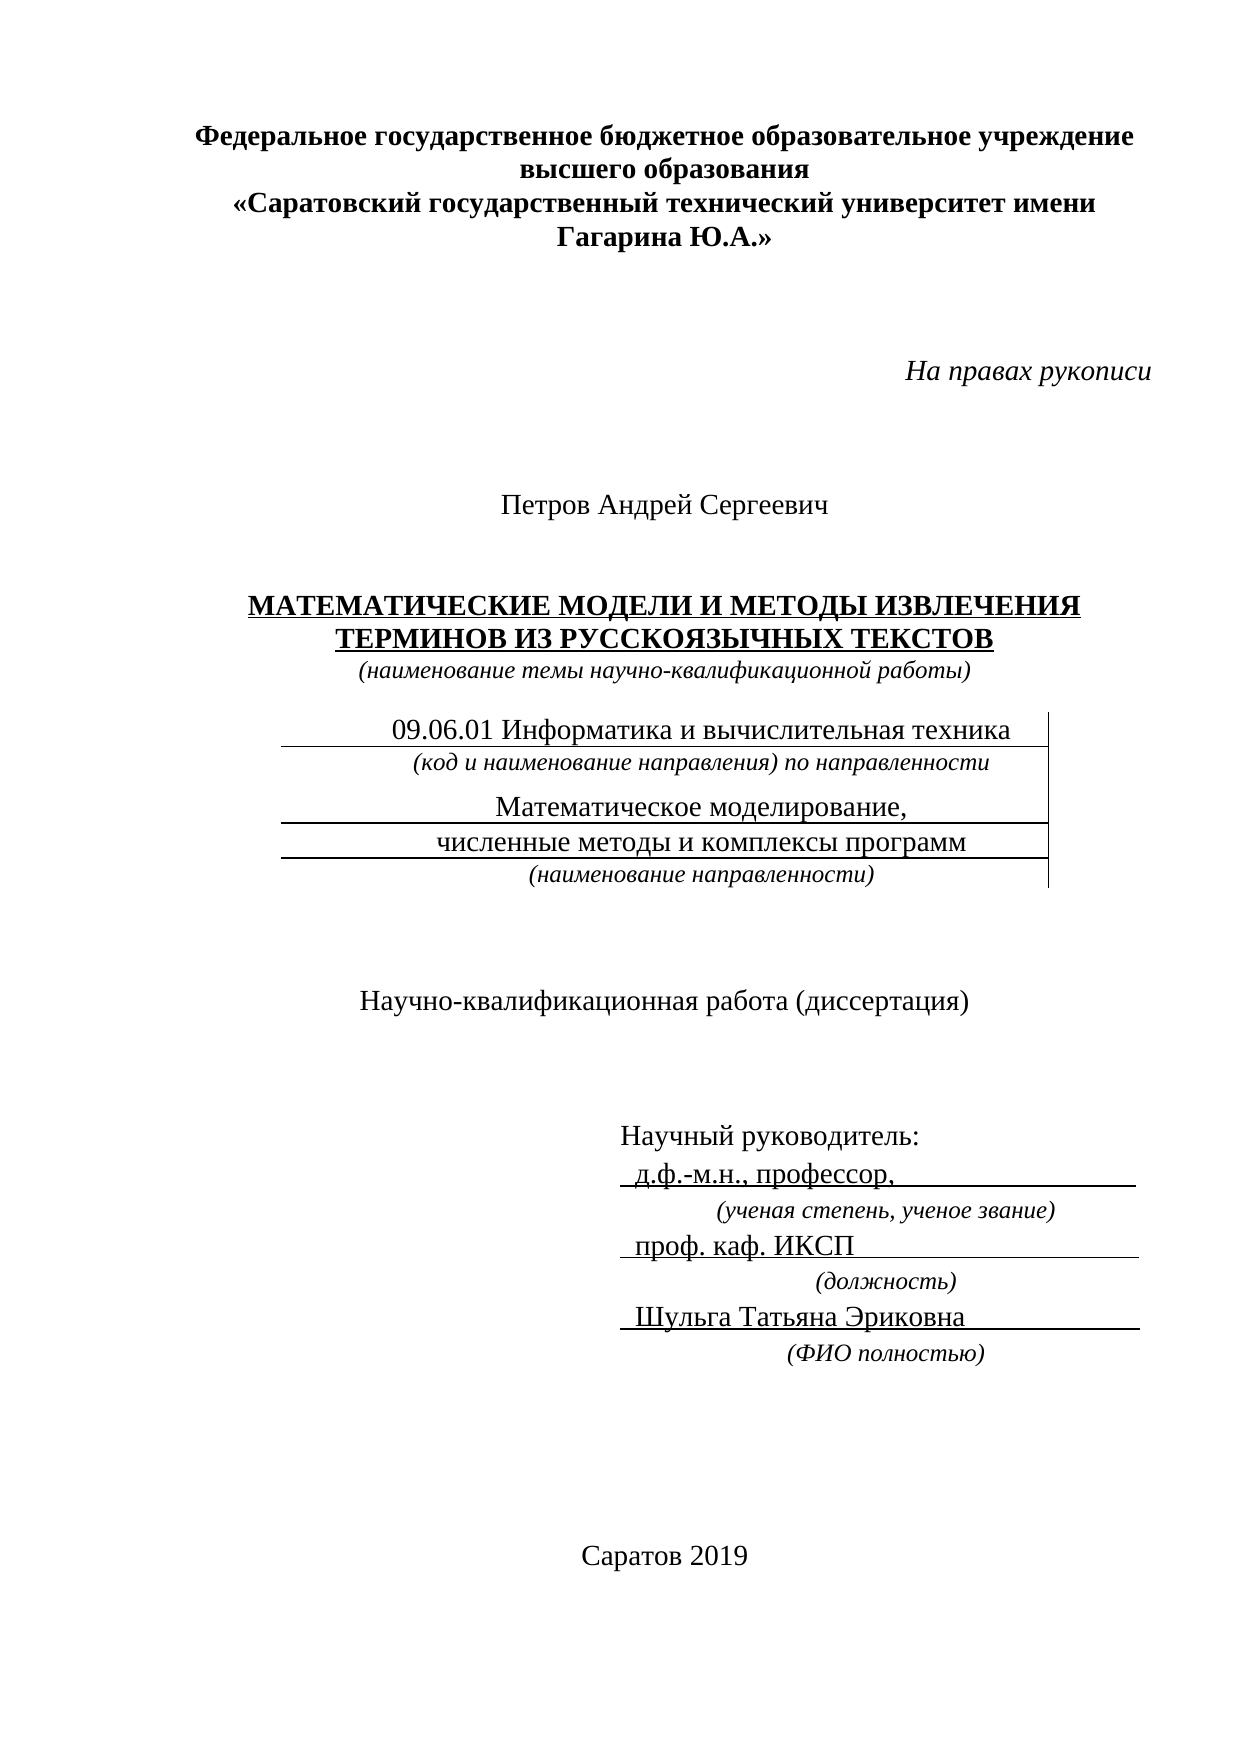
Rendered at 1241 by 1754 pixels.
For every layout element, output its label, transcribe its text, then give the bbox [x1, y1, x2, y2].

text На правах рукописи [177, 353, 1152, 386]
text д.ф.-м.н., профессор, [620, 1156, 1152, 1190]
text (ученая степень, ученое звание) [620, 1195, 1152, 1223]
text МАТЕМАТИЧЕСКИЕ МОДЕЛИ И МЕТОДЫ ИЗВЛЕЧЕНИЯ ТЕРМИНОВ ИЗ РУССКОЯЗЫЧНЫХ ТЕКСТОВ [177, 588, 1152, 655]
text Научный руководитель: [620, 1118, 1152, 1151]
table_cell Математическое моделирование, [281, 789, 1048, 822]
text (наименование темы научно-квалификационной работы) [177, 655, 1152, 683]
text Шульга Татьяна Эриковна [620, 1299, 1152, 1333]
table_cell численные методы и комплексы программ [281, 824, 1048, 857]
text (должность) [620, 1266, 1152, 1295]
table_cell (код и наименование направления) по направленности [281, 747, 1048, 789]
text Саратов 2019 [177, 1538, 1152, 1572]
text проф. каф. ИКСП [620, 1228, 1152, 1261]
text Федеральное государственное бюджетное образовательное учреждение высшего образования «Саратовский государственный технический университет имени Гагарина Ю.А.» [177, 118, 1152, 252]
text (ФИО полностью) [620, 1338, 1152, 1367]
table_cell (наименование направленности) [281, 859, 1048, 888]
text Петров Андрей Сергеевич [177, 487, 1152, 521]
table_header 09.06.01 Информатика и вычислительная техника [281, 712, 1048, 746]
text Научно-квалификационная работа (диссертация) [177, 983, 1152, 1017]
